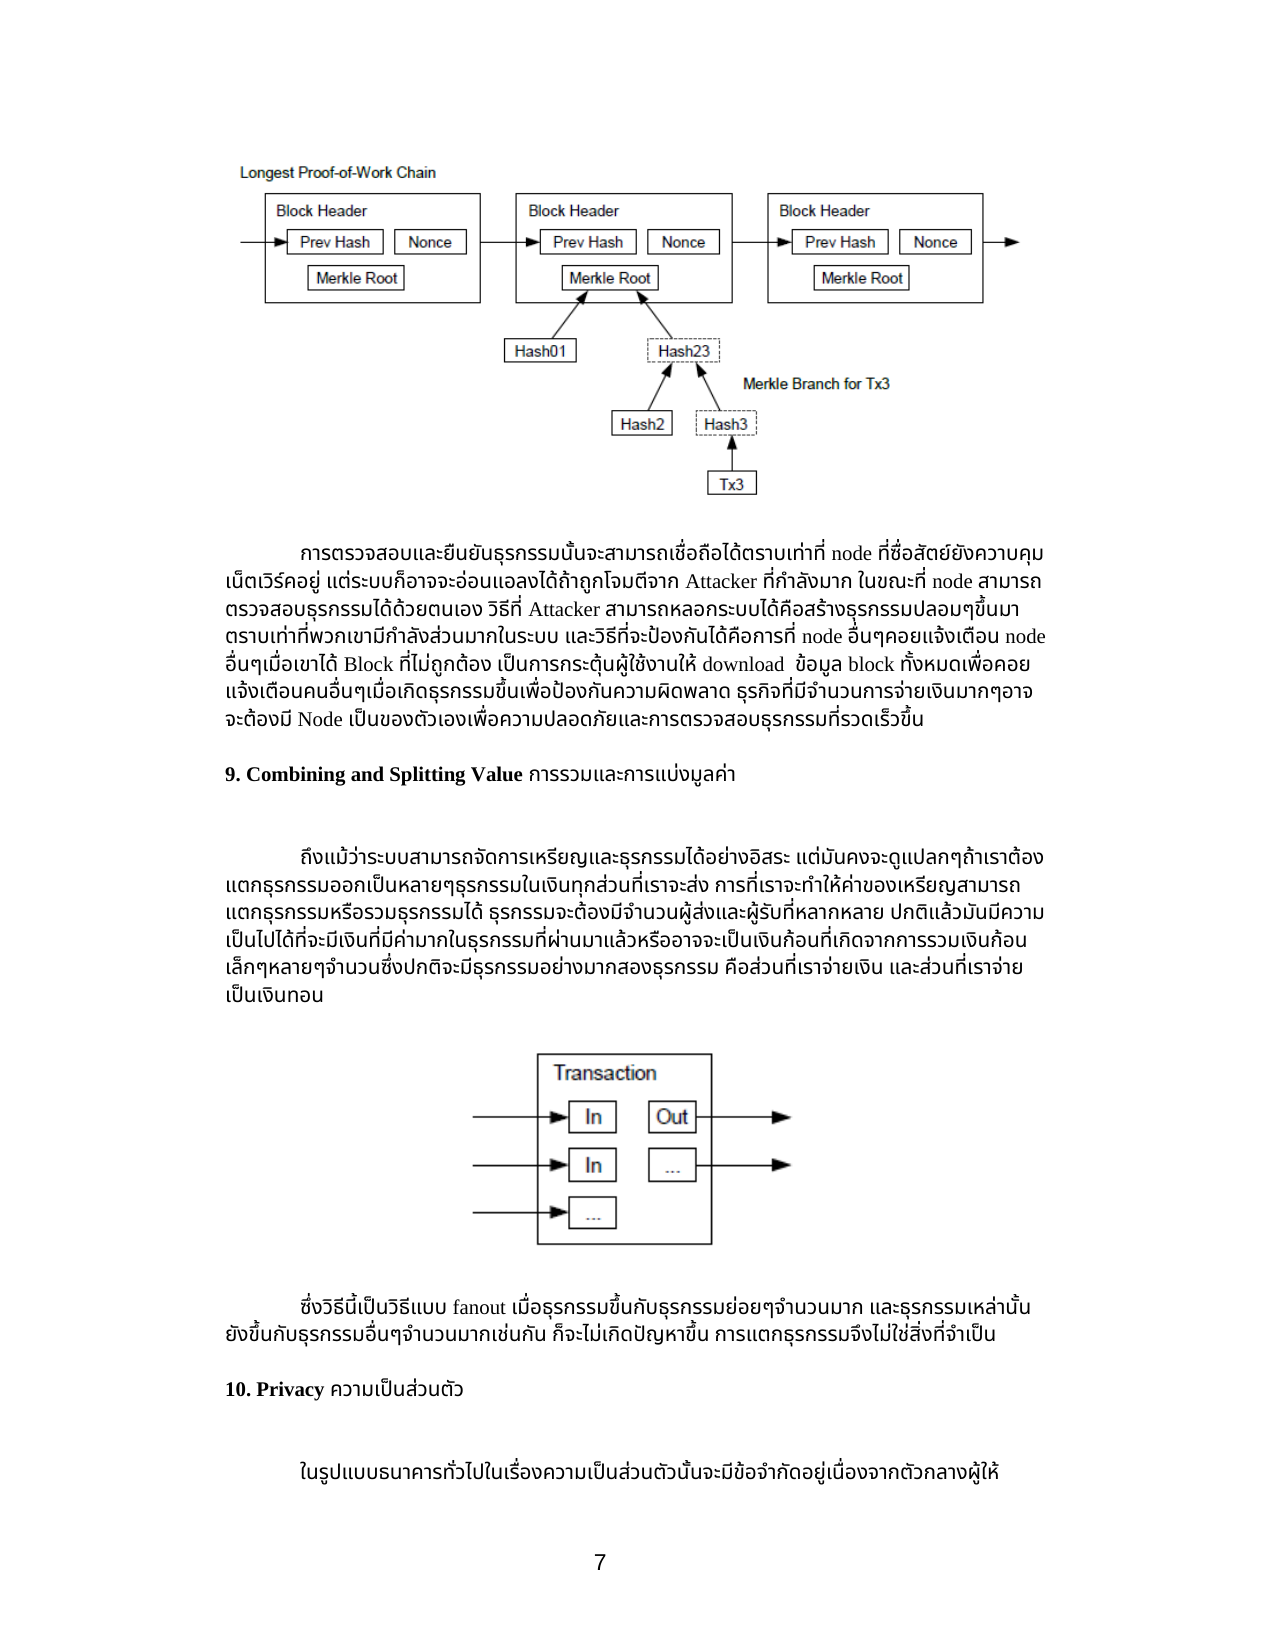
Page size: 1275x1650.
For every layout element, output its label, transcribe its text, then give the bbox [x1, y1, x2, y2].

picture [229, 150, 1046, 510]
text 9. Combining and Splitting Value การรวมและการแบ่งมูลค่า [225, 762, 1050, 786]
text ในรูปแบบธนาคารทั่วไปในเรื่องความเป็นส่วนตัวนั้นจะมีข้อจำกัดอยู่เนื่องจากตัวกลางผู้ให้ [225, 1460, 1050, 1484]
text ซึ่งวิธีนี้เป็นวิธีแบบ fanout เมื่อธุรกรรมขึ้นกับธุรกรรมย่อยๆจำนวนมาก และธุรกรรมเหล่านั้นยังขึ้นกับธุรกรรมอื่นๆจำนวนมากเช่นกัน ก็จะไม่เกิดปัญหาขึ้น การแตกธุรกรรมจึงไม่ใช่สิ่งที่จำเป็น [225, 1294, 1050, 1346]
text การตรวจสอบและยืนยันธุรกรรมนั้นจะสามารถเชื่อถือได้ตราบเท่าที่ node ที่ซื่อสัตย์ยังควาบคุมเน็ตเวิร์คอยู่ แต่ระบบก็อาจจะอ่อนแอลงได้ถ้าถูกโจมตีจาก Attacker ที่กำลังมาก ในขณะที่ node สามารถตรวจสอบธุรกรรมได้ด้วยตนเอง วิธีที่ Attacker สามารถหลอกระบบได้คือสร้างธุรกรรมปลอมๆขึ้นมาตราบเท่าที่พวกเขามีกำลังส่วนมากในระบบ และวิธีที่จะป้องกันได้คือการที่ node อื่นๆคอยแจ้งเตือน node อื่นๆเมื่อเขาได้ Block ที่ไม่ถูกต้อง เป็นการกระตุ้นผู้ใช้งานให้ download ข้อมูล block ทั้งหมดเพื่อคอยแจ้งเตือนคนอื่นๆเมื่อเกิดธุรกรรมขึ้นเพื่อป้องกันความผิดพลาด ธุรกิจที่มีจำนวนการจ่ายเงินมากๆอาจจะต้องมี Node เป็นของตัวเองเพื่อความปลอดภัยและการตรวจสอบธุรกรรมที่รวดเร็วขึ้น [225, 541, 1050, 731]
text ถึงแม้ว่าระบบสามารถจัดการเหรียญและธุรกรรมได้อย่างอิสระ แต่มันคงจะดูแปลกๆถ้าเราต้องแตกธุรกรรมออกเป็นหลายๆธุรกรรมในเงินทุกส่วนที่เราจะส่ง การที่เราจะทำให้ค่าของเหรียญสามารถแตกธุรกรรมหรือรวมธุรกรรมได้ ธุรกรรมจะต้องมีจำนวนผู้ส่งและผู้รับที่หลากหลาย ปกติแล้วมันมีความเป็นไปได้ที่จะมีเงินที่มีค่ามากในธุรกรรมที่ผ่านมาแล้วหรืออาจจะเป็นเงินก้อนที่เกิดจากการรวมเงินก้อนเล็กๆหลายๆจำนวนซึ่งปกติจะมีธุรกรรมอย่างมากสองธุรกรรม คือส่วนที่เราจ่ายเงิน และส่วนที่เราจ่ายเป็นเงินทอน [225, 845, 1050, 1007]
picture [448, 1038, 827, 1264]
text 10. Privacy ความเป็นส่วนตัว [225, 1377, 1050, 1401]
